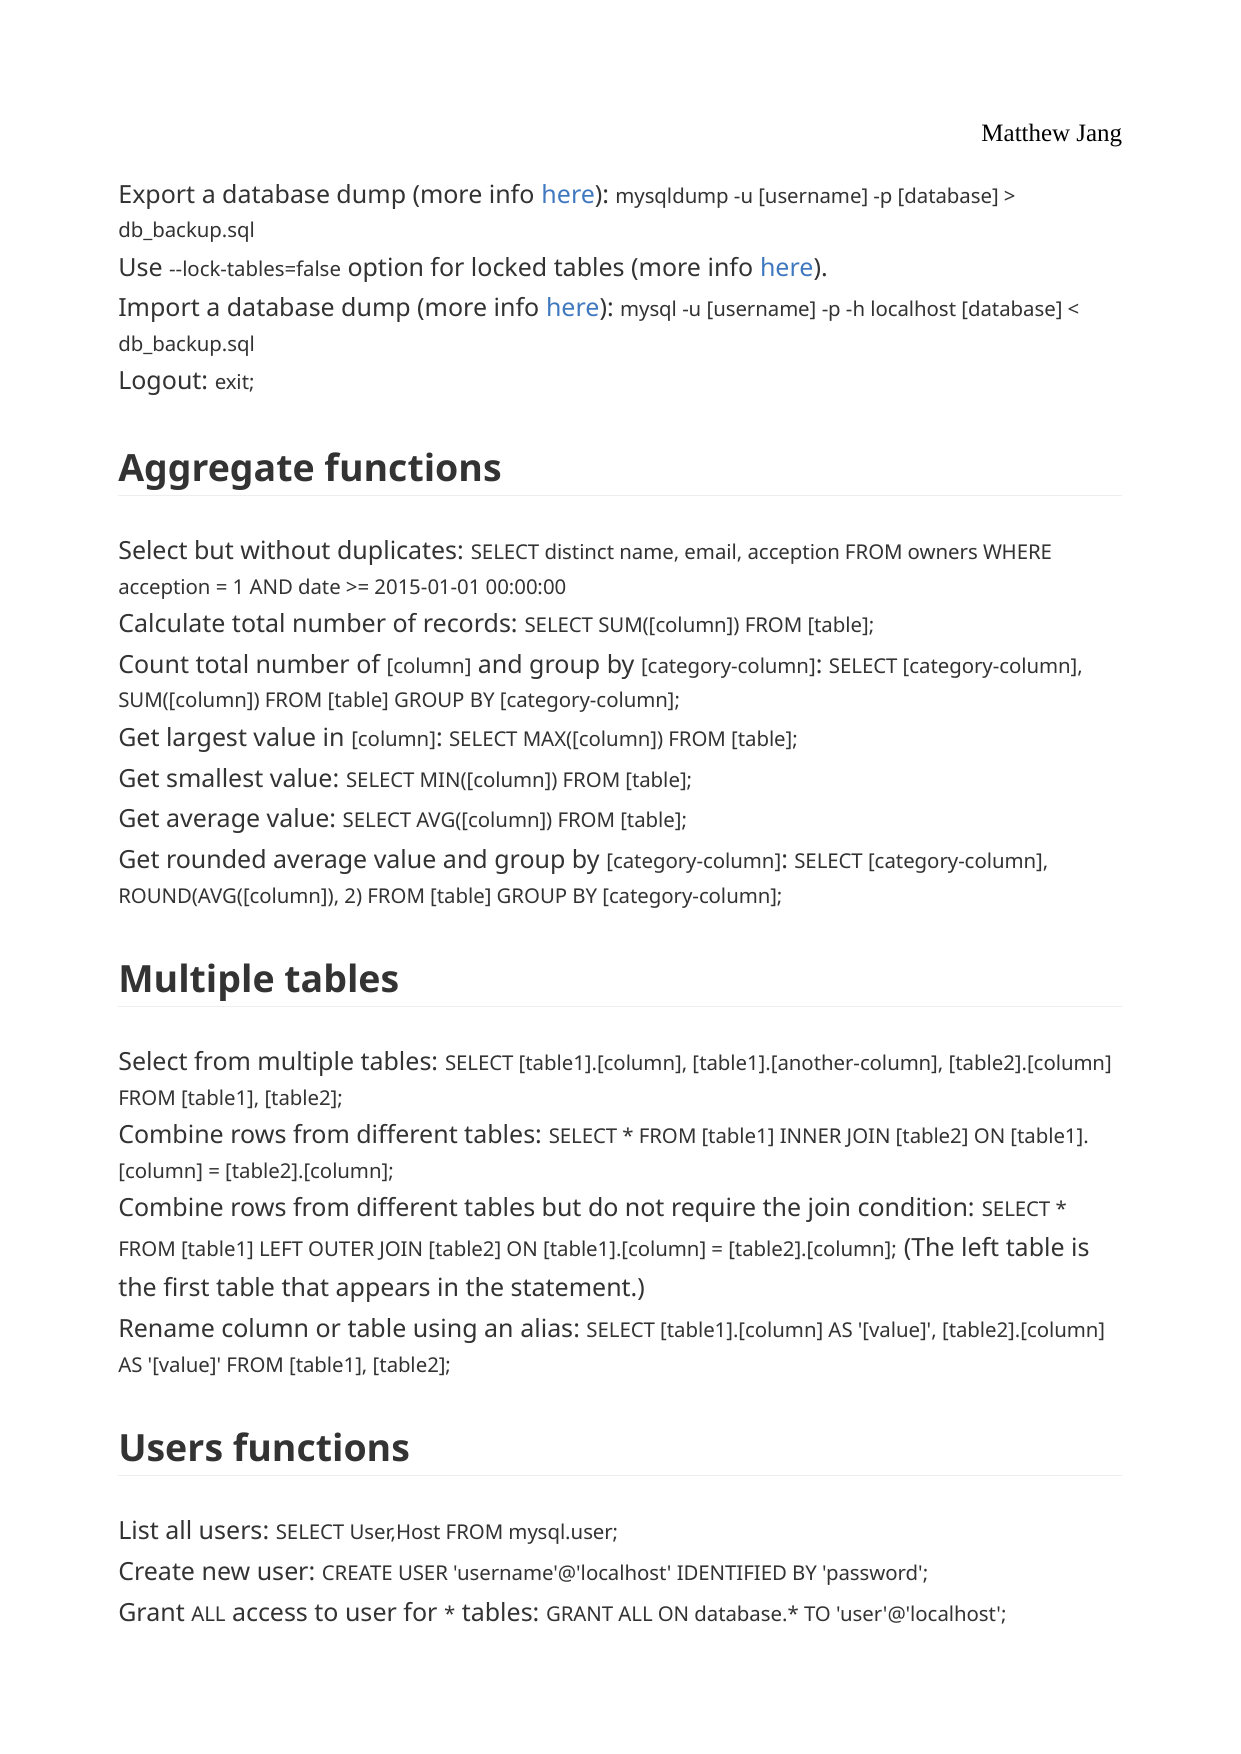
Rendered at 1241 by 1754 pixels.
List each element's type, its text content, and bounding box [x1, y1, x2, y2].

text Create new user: CREATE USER 'username'@'localhost' IDENTIFIED BY 'password'; [118, 1554, 1122, 1588]
text Calculate total number of records: SELECT SUM([column]) FROM [table]; [118, 606, 1122, 640]
text Select from multiple tables: SELECT [table1].[column], [table1].[another-column], [table2].[column] FROM [table1], [table2]; [118, 1044, 1122, 1111]
text Logout: exit; [118, 363, 1122, 397]
subtitle Multiple tables [118, 952, 1122, 1006]
text Use --lock-tables=false option for locked tables (more info here). [118, 249, 1122, 283]
text Get largest value in [column]: SELECT MAX([column]) FROM [table]; [118, 719, 1122, 753]
text Import a database dump (more info here): mysql -u [username] -p -h localhost [database] < db_backup.sql [118, 290, 1122, 357]
text Count total number of [column] and group by [category-column]: SELECT [category-column], SUM([column]) FROM [table] GROUP BY [category-column]; [118, 647, 1122, 714]
text Get rounded average value and group by [category-column]: SELECT [category-column], ROUND(AVG([column]), 2) FROM [table] GROUP BY [category-column]; [118, 842, 1122, 909]
text Grant ALL access to user for * tables: GRANT ALL ON database.* TO 'user'@'localhost'; [118, 1594, 1122, 1629]
text Combine rows from different tables: SELECT * FROM [table1] INNER JOIN [table2] ON [table1].[column] = [table2].[column]; [118, 1117, 1122, 1184]
text Rename column or table using an alias: SELECT [table1].[column] AS '[value]', [table2].[column] AS '[value]' FROM [table1], [table2]; [118, 1311, 1122, 1378]
text Export a database dump (more info here): mysqldump -u [username] -p [database] > db_backup.sql [118, 176, 1122, 244]
subtitle Users functions [118, 1421, 1122, 1475]
text Get average value: SELECT AVG([column]) FROM [table]; [118, 801, 1122, 835]
text Select but without duplicates: SELECT distinct name, email, acception FROM owners WHERE acception = 1 AND date >= 2015-01-01 00:00:00 [118, 533, 1122, 600]
text Combine rows from different tables but do not require the join condition: SELECT * FROM [table1] LEFT OUTER JOIN [table2] ON [table1].[column] = [table2].[column]; (The left table is the first table that appears in the statement.) [118, 1189, 1122, 1304]
text List all users: SELECT User,Host FROM mysql.user; [118, 1513, 1122, 1547]
text Get smallest value: SELECT MIN([column]) FROM [table]; [118, 760, 1122, 794]
subtitle Aggregate functions [118, 441, 1122, 495]
